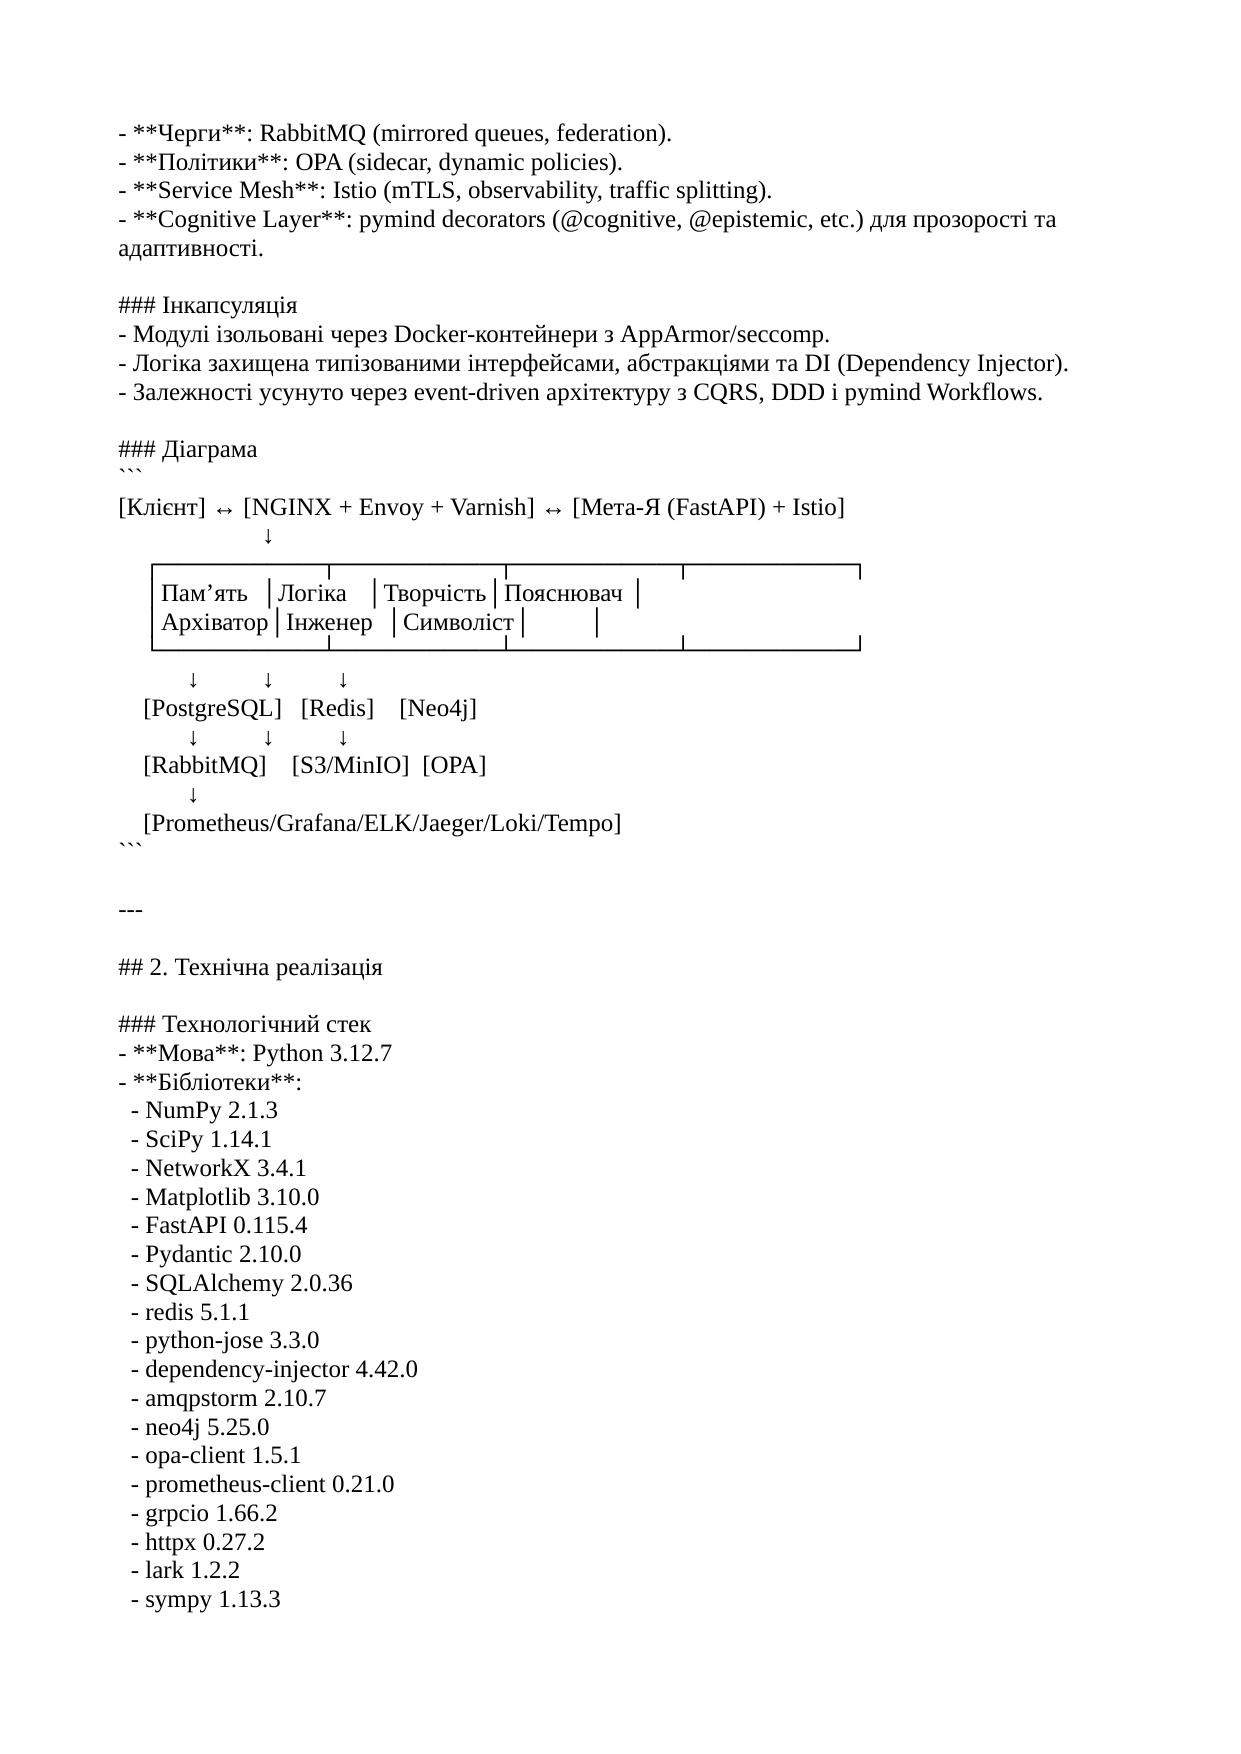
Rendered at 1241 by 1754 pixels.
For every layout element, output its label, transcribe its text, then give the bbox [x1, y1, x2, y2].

text │Архіватор│Інженер │Символіст│ │ [118, 607, 151, 636]
text - python-jose 3.3.0 [118, 1326, 1122, 1354]
text - NetworkX 3.4.1 [118, 1153, 1122, 1182]
text - opa-client 1.5.1 [118, 1441, 1122, 1469]
text │Архіватор│Інженер │Символіст│ │ [524, 607, 596, 636]
text - Залежності усунуто через event-driven архітектуру з CQRS, DDD і pymind Workflows. [118, 377, 1122, 406]
text - SQLAlchemy 2.0.36 [118, 1268, 1122, 1297]
text - NumPy 2.1.3 [118, 1096, 1122, 1124]
text │Архіватор│Інженер │Символіст│ │ [278, 607, 393, 636]
text - **Черги**: RabbitMQ (mirrored queues, federation). [118, 118, 1122, 147]
text - grpcio 1.66.2 [118, 1498, 1122, 1527]
text ``` [118, 837, 1122, 866]
text - Matplotlib 3.10.0 [118, 1182, 1122, 1211]
text │Пам’ять │Логіка │Творчість│Пояснювач │ [496, 578, 637, 607]
text ┌─────────┬─────────┬─────────┬─────────┐ [118, 549, 1122, 578]
text - prometheus-client 0.21.0 [118, 1469, 1122, 1498]
text │Пам’ять │Логіка │Творчість│Пояснювач │ [375, 578, 494, 607]
text ### Інкапсуляція [118, 291, 1122, 319]
text - **Бібліотеки**: [118, 1067, 1122, 1096]
text - amqpstorm 2.10.7 [118, 1383, 1122, 1412]
text │Пам’ять │Логіка │Творчість│Пояснювач │ [118, 578, 151, 607]
text [Клієнт] ↔ [NGINX + Envoy + Varnish] ↔ [Мета-Я (FastAPI) + Istio] [118, 492, 1122, 521]
text │Архіватор│Інженер │Символіст│ │ [153, 607, 276, 636]
text - sympy 1.13.3 [118, 1584, 1122, 1613]
text ## 2. Технічна реалізація [118, 952, 1122, 981]
text - **Service Mesh**: Istio (mTLS, observability, traffic splitting). [118, 176, 1122, 204]
text - Логіка захищена типізованими інтерфейсами, абстракціями та DI (Dependency Injector). [118, 348, 1122, 377]
text [RabbitMQ] [S3/MinIO] [OPA] [118, 751, 1122, 779]
text - Pydantic 2.10.0 [118, 1239, 1122, 1268]
text - neo4j 5.25.0 [118, 1412, 1122, 1441]
text - **Мова**: Python 3.12.7 [118, 1038, 1122, 1067]
text [Prometheus/Grafana/ELK/Jaeger/Loki/Tempo] [118, 808, 1122, 837]
text │Пам’ять │Логіка │Творчість│Пояснювач │ [639, 578, 1122, 607]
text └─────────┴─────────┴─────────┴─────────┘ [118, 636, 1122, 664]
text │Архіватор│Інженер │Символіст│ │ [598, 607, 1122, 636]
text ↓ ↓ ↓ [118, 664, 1122, 693]
text - lark 1.2.2 [118, 1556, 1122, 1584]
text ### Технологічний стек [118, 1009, 1122, 1038]
text │Пам’ять │Логіка │Творчість│Пояснювач │ [270, 578, 373, 607]
text - redis 5.1.1 [118, 1297, 1122, 1326]
text - Модулі ізольовані через Docker-контейнери з AppArmor/seccomp. [118, 319, 1122, 348]
text - **Cognitive Layer**: pymind decorators (@cognitive, @epistemic, etc.) для прозорості та адаптивності. [118, 204, 1122, 262]
text - **Політики**: OPA (sidecar, dynamic policies). [118, 147, 1122, 176]
text - httpx 0.27.2 [118, 1527, 1122, 1556]
text - FastAPI 0.115.4 [118, 1211, 1122, 1239]
text ↓ [118, 779, 1122, 808]
text --- [118, 894, 1122, 923]
text │Пам’ять │Логіка │Творчість│Пояснювач │ [153, 578, 268, 607]
text ↓ ↓ ↓ [118, 722, 1122, 751]
text ### Діаграма [118, 434, 1122, 463]
text - dependency-injector 4.42.0 [118, 1354, 1122, 1383]
text - SciPy 1.14.1 [118, 1124, 1122, 1153]
text ``` [118, 463, 1122, 492]
text ↓ [118, 521, 1122, 549]
text │Архіватор│Інженер │Символіст│ │ [395, 607, 522, 636]
text [PostgreSQL] [Redis] [Neo4j] [118, 693, 1122, 722]
